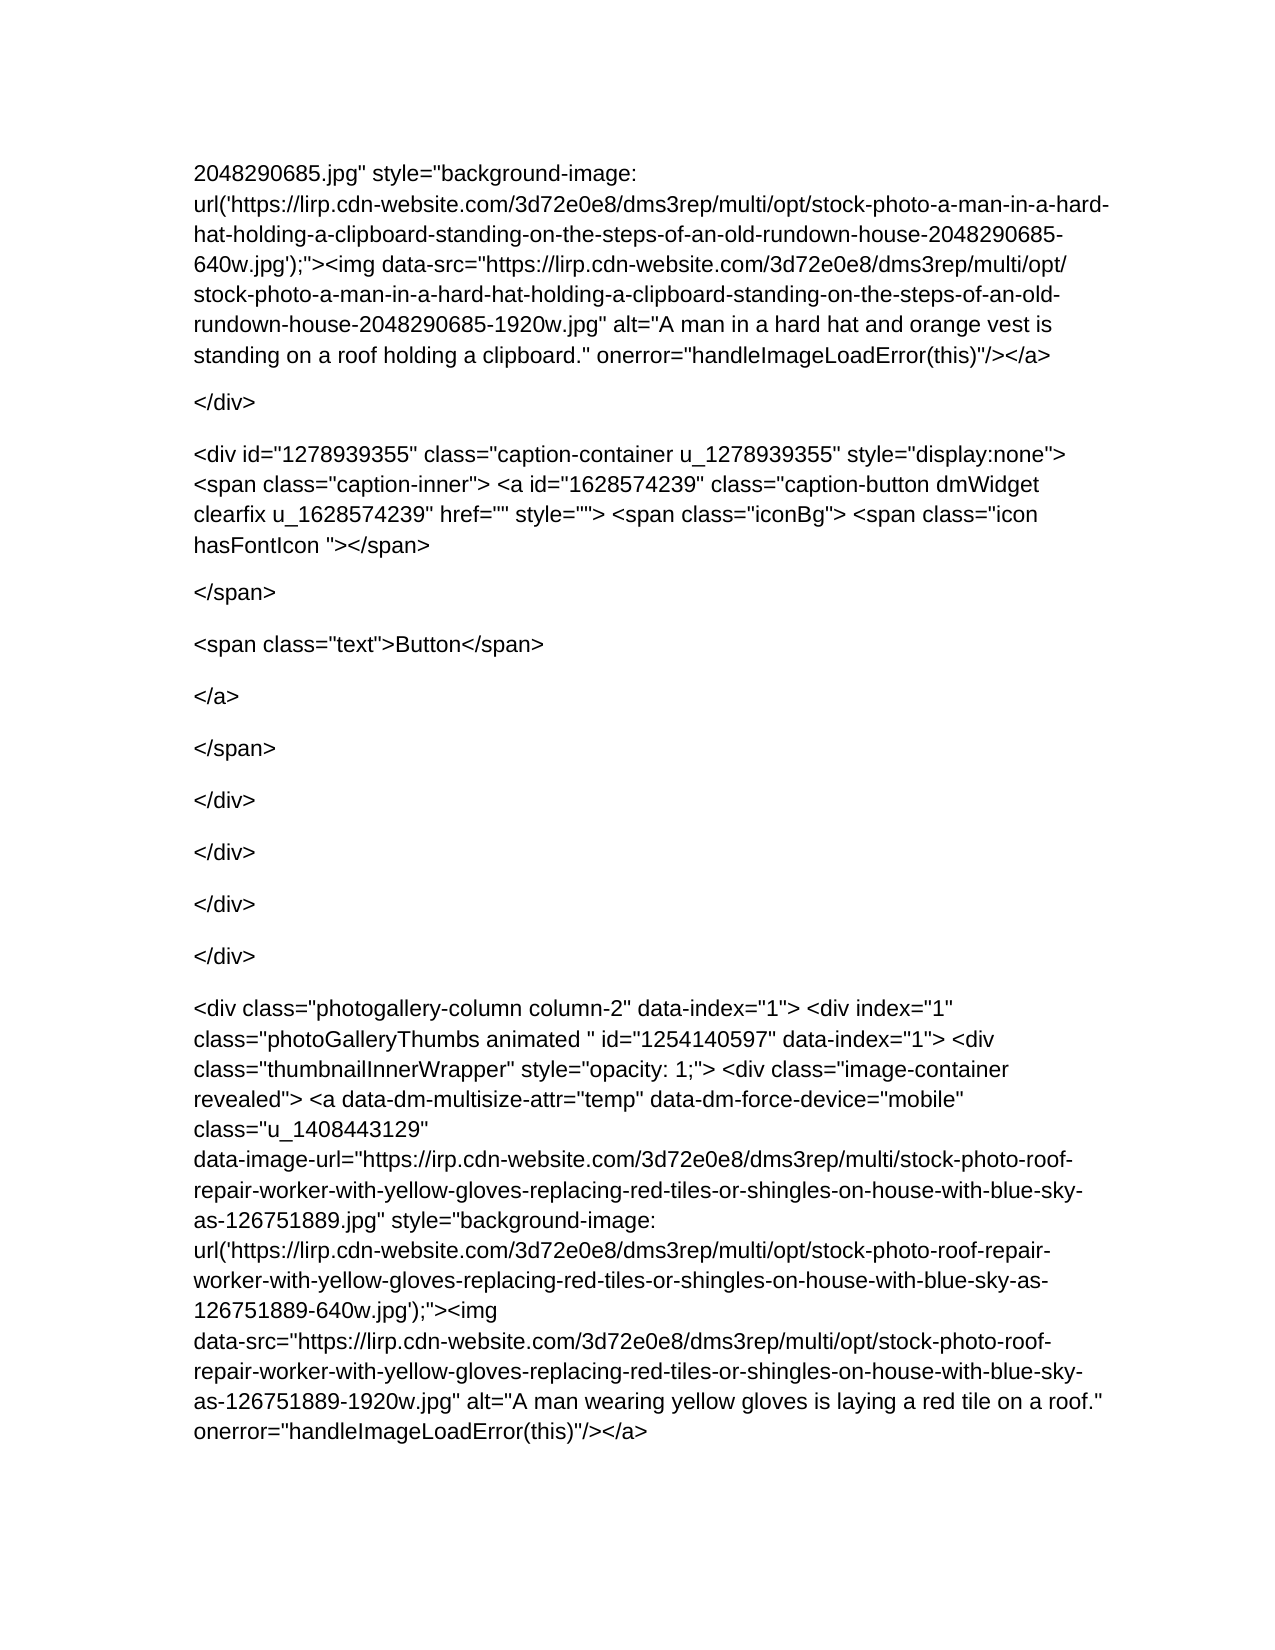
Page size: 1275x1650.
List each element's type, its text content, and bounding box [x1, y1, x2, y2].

table_cell <div id="1278939355" class="caption-container u_1278939355" style="display:none"> <span class="caption-inner"> <a id="1628574239" class="caption-button dmWidget clearfix u_1628574239" href="" style=""> <span class="iconBg"> <span class="icon hasFontIcon "></span> [183, 431, 1125, 568]
table_cell [150, 725, 183, 777]
table_cell [150, 777, 183, 829]
table_cell <div class="photogallery-column column-2" data-index="1"> <div index="1" class="photoGalleryThumbs animated " id="1254140597" data-index="1"> <div class="thumbnailInnerWrapper" style="opacity: 1;"> <div class="image-container revealed"> <a data-dm-multisize-attr="temp" data-dm-force-device="mobile" class="u_1408443129" data-image-url="https://irp.cdn-website.com/3d72e0e8/dms3rep/multi/stock-photo-roof-repair-worker-with-yellow-gloves-replacing-red-tiles-or-shingles-on-house-with-blue-sky-as-126751889.jpg" style="background-image: url('https://lirp.cdn-website.com/3d72e0e8/dms3rep/multi/opt/stock-photo-roof-repair-worker-with-yellow-gloves-replacing-red-tiles-or-shingles-on-house-with-blue-sky-as-126751889-640w.jpg');"><img data-src="https://lirp.cdn-website.com/3d72e0e8/dms3rep/multi/opt/stock-photo-roof-repair-worker-with-yellow-gloves-replacing-red-tiles-or-shingles-on-house-with-blue-sky-as-126751889-1920w.jpg" alt="A man wearing yellow gloves is laying a red tile on a roof." onerror="handleImageLoadError(this)"/></a> [183, 985, 1125, 1455]
table_cell 2048290685.jpg" style="background-image: url('https://lirp.cdn-website.com/3d72e0e8/dms3rep/multi/opt/stock-photo-a-man-in-a-hard-hat-holding-a-clipboard-standing-on-the-steps-of-an-old-rundown-house-2048290685-640w.jpg');"><img data-src="https://lirp.cdn-website.com/3d72e0e8/dms3rep/multi/opt/stock-photo-a-man-in-a-hard-hat-holding-a-clipboard-standing-on-the-steps-of-an-old-rundown-house-2048290685-1920w.jpg" alt="A man in a hard hat and orange vest is standing on a roof holding a clipboard." onerror="handleImageLoadError(this)"/></a> [183, 150, 1125, 378]
table_cell </div> [183, 933, 1125, 985]
table_cell <span class="text">Button</span> [183, 620, 1125, 672]
table_cell [150, 431, 183, 568]
table_cell </span> [183, 568, 1125, 620]
table_cell [150, 379, 183, 431]
table_cell [150, 150, 183, 378]
table_cell </a> [183, 673, 1125, 724]
table_cell [150, 985, 183, 1455]
table_cell [150, 829, 183, 881]
table_cell </div> [183, 777, 1125, 829]
table_cell [150, 673, 183, 724]
table_cell </span> [183, 725, 1125, 777]
table_cell [150, 933, 183, 985]
table_cell </div> [183, 379, 1125, 431]
table_cell </div> [183, 829, 1125, 881]
table_cell [150, 881, 183, 933]
table_cell [150, 620, 183, 672]
table_cell </div> [183, 881, 1125, 933]
table_cell [150, 568, 183, 620]
